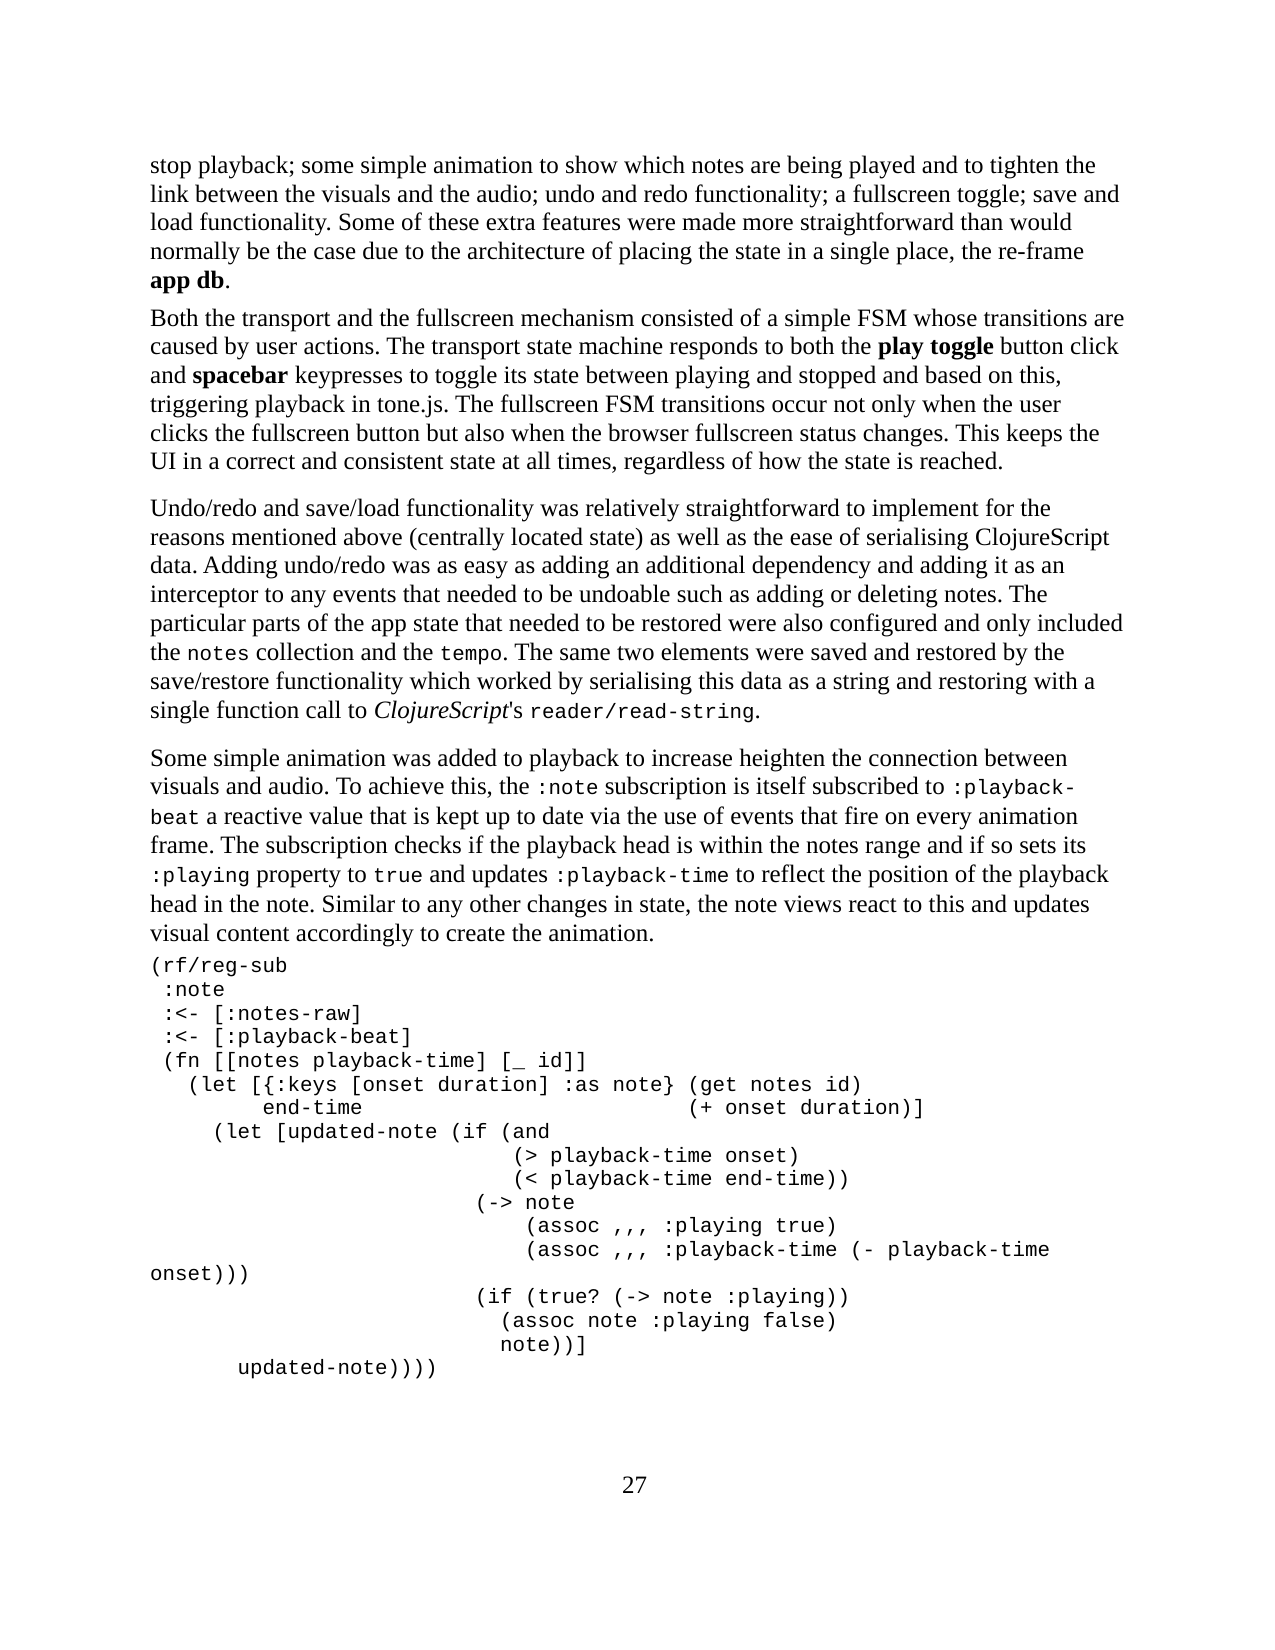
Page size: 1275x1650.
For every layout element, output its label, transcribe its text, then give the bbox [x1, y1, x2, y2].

text updated-note)))) [150, 1357, 1125, 1381]
text :<- [:playback-beat] [150, 1026, 1125, 1050]
text (-> note [150, 1192, 1125, 1216]
text :<- [:notes-raw] [150, 1003, 1125, 1026]
text Some simple animation was added to playback to increase heighten the connection between visuals and audio. To achieve this, the :note subscription is itself subscribed to :playback-beat a reactive value that is kept up to date via the use of events that fire on every animation frame. The subscription checks if the playback head is within the notes range and if so sets its :playing property to true and updates :playback-time to reflect the position of the playback head in the note. Similar to any other changes in state, the note views react to this and updates visual content accordingly to create the animation. [150, 743, 1125, 946]
text :note [150, 979, 1125, 1003]
text (< playback-time end-time)) [150, 1168, 1125, 1192]
text (> playback-time onset) [150, 1144, 1125, 1168]
text (if (true? (-> note :playing)) [150, 1286, 1125, 1310]
text end-time (+ onset duration)] [150, 1097, 1125, 1121]
text stop playback; some simple animation to show which notes are being played and to tighten the link between the visuals and the audio; undo and redo functionality; a fullscreen toggle; save and load functionality. Some of these extra features were made more straightforward than would normally be the case due to the architecture of placing the state in a single place, the re-frame app db. [150, 150, 1125, 294]
text (fn [[notes playback-time] [_ id]] [150, 1050, 1125, 1074]
text (assoc ,,, :playback-time (- playback-time onset))) [150, 1239, 1125, 1286]
text note))] [150, 1334, 1125, 1357]
text (assoc ,,, :playing true) [150, 1216, 1125, 1239]
text (let [updated-note (if (and [150, 1121, 1125, 1144]
text (let [{:keys [onset duration] :as note} (get notes id) [150, 1074, 1125, 1097]
text (rf/reg-sub [150, 955, 1125, 979]
text Undo/redo and save/load functionality was relatively straightforward to implement for the reasons mentioned above (centrally located state) as well as the ease of serialising ClojureScript data. Adding undo/redo was as easy as adding an additional dependency and adding it as an interceptor to any events that needed to be undoable such as adding or deleting notes. The particular parts of the app state that needed to be restored were also configured and only included the notes collection and the tempo. The same two elements were saved and restored by the save/restore functionality which worked by serialising this data as a string and restoring with a single function call to ClojureScript's reader/read-string. [150, 493, 1125, 725]
text (assoc note :playing false) [150, 1310, 1125, 1334]
text Both the transport and the fullscreen mechanism consisted of a simple FSM whose transitions are caused by user actions. The transport state machine responds to both the play toggle button click and spacebar keypresses to toggle its state between playing and stopped and based on this, triggering playback in tone.js. The fullscreen FSM transitions occur not only when the user clicks the fullscreen button but also when the browser fullscreen status changes. This keeps the UI in a correct and consistent state at all times, regardless of how the state is reached. [150, 303, 1125, 475]
